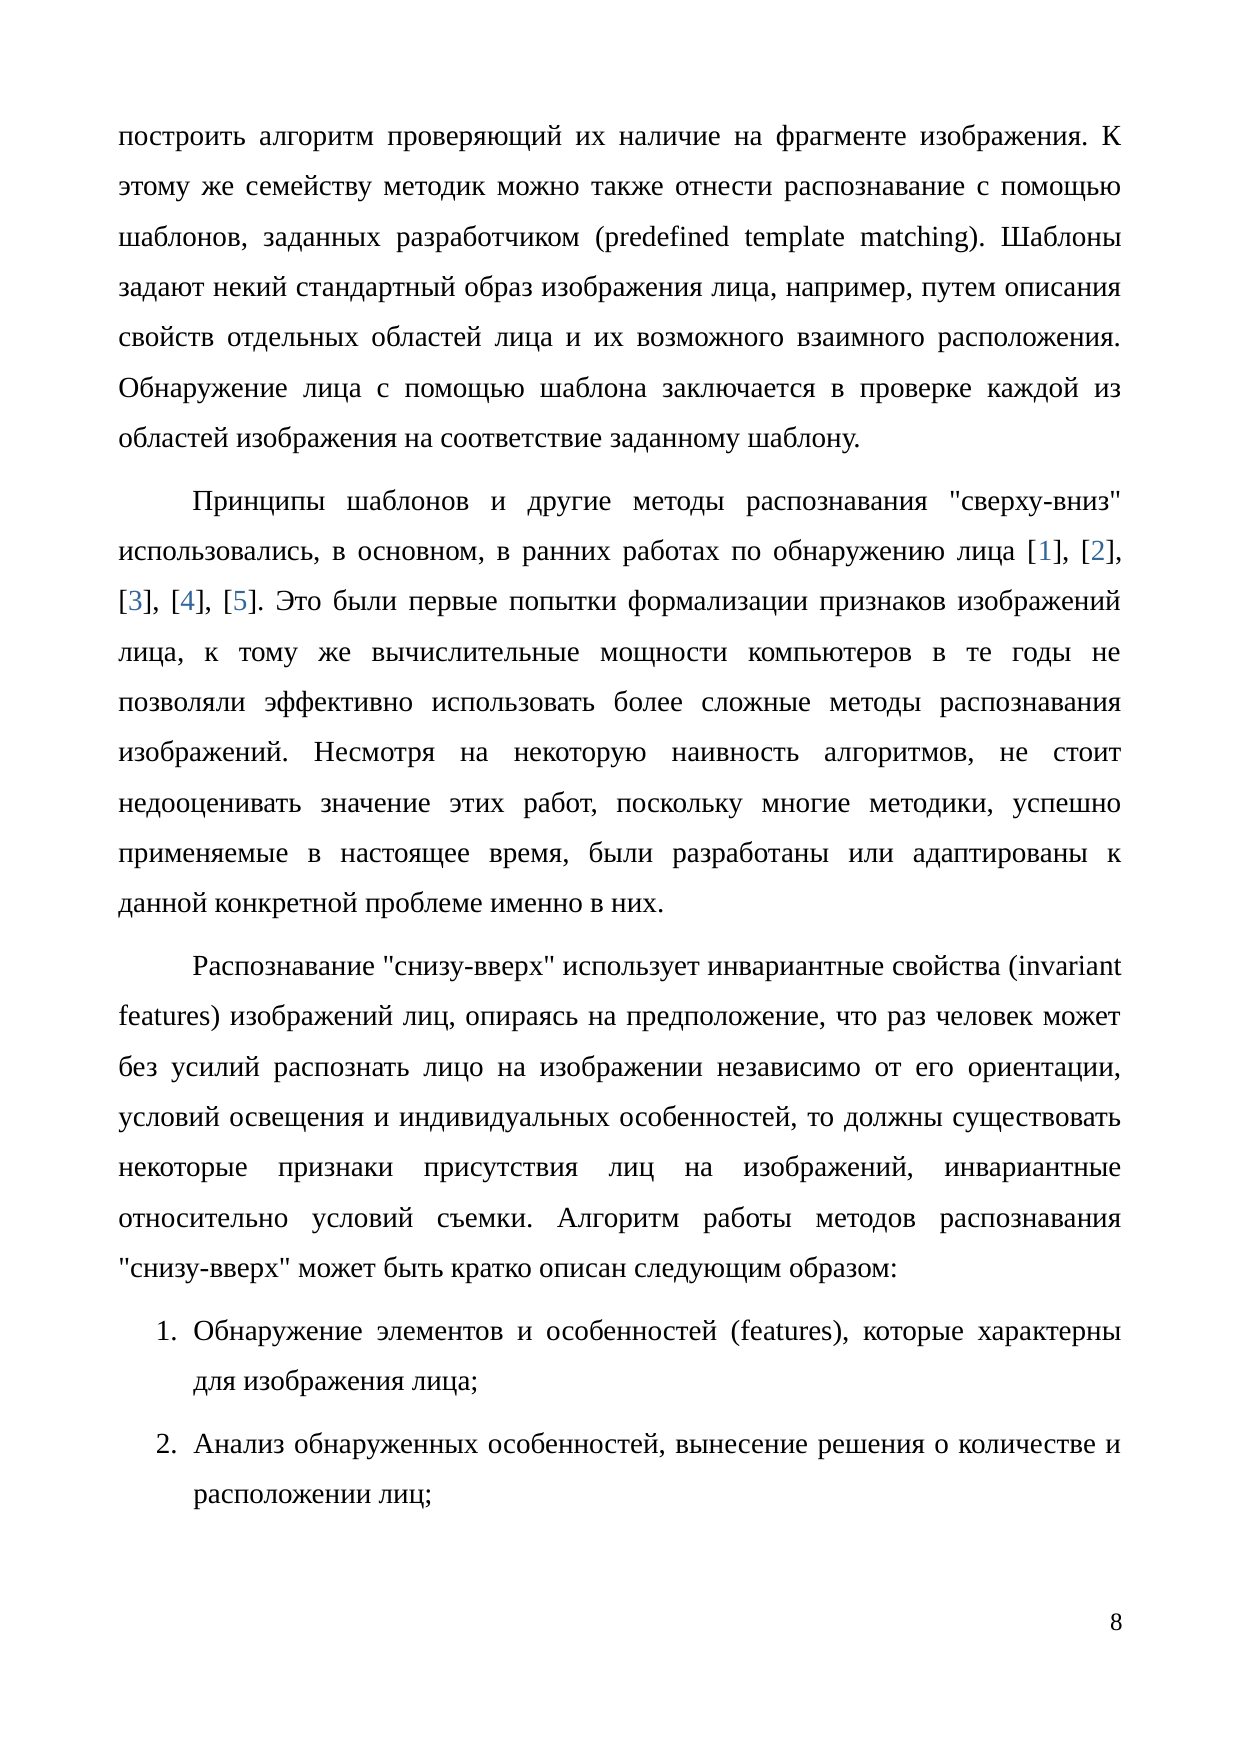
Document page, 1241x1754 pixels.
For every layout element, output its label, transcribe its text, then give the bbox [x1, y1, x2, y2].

text построить алгоритм проверяющий их наличие на фрагменте изображения. К этому же семейству методик можно также отнести распознавание с помощью шаблонов, заданных разработчиком (predefined template matching). Шаблоны задают некий стандартный образ изображения лица, например, путем описания свойств отдельных областей лица и их возможного взаимного расположения. Обнаружение лица с помощью шаблона заключается в проверке каждой из областей изображения на соответствие заданному шаблону. [118, 118, 1122, 453]
text Принципы шаблонов и другие методы распознавания "сверху-вниз" использовались, в основном, в ранних работах по обнаружению лица [1], [2], [3], [4], [5]. Это были первые попытки формализации признаков изображений лица, к тому же вычислительные мощности компьютеров в те годы не позволяли эффективно использовать более сложные методы распознавания изображений. Несмотря на некоторую наивность алгоритмов, не стоит недооценивать значение этих работ, поскольку многие методики, успешно применяемые в настоящее время, были разработаны или адаптированы к данной конкретной проблеме именно в них. [118, 483, 1122, 919]
list Анализ обнаруженных особенностей, вынесение решения о количестве и расположении лиц; [156, 1426, 1122, 1510]
text Распознавание "снизу-вверх" использует инвариантные свойства (invariant features) изображений лиц, опираясь на предположение, что раз человек может без усилий распознать лицо на изображении независимо от его ориентации, условий освещения и индивидуальных особенностей, то должны существовать некоторые признаки присутствия лиц на изображений, инвариантные относительно условий съемки. Алгоритм работы методов распознавания "снизу-вверх" может быть кратко описан следующим образом: [118, 948, 1122, 1283]
list Обнаружение элементов и особенностей (features), которые характерны для изображения лица; [156, 1313, 1122, 1397]
